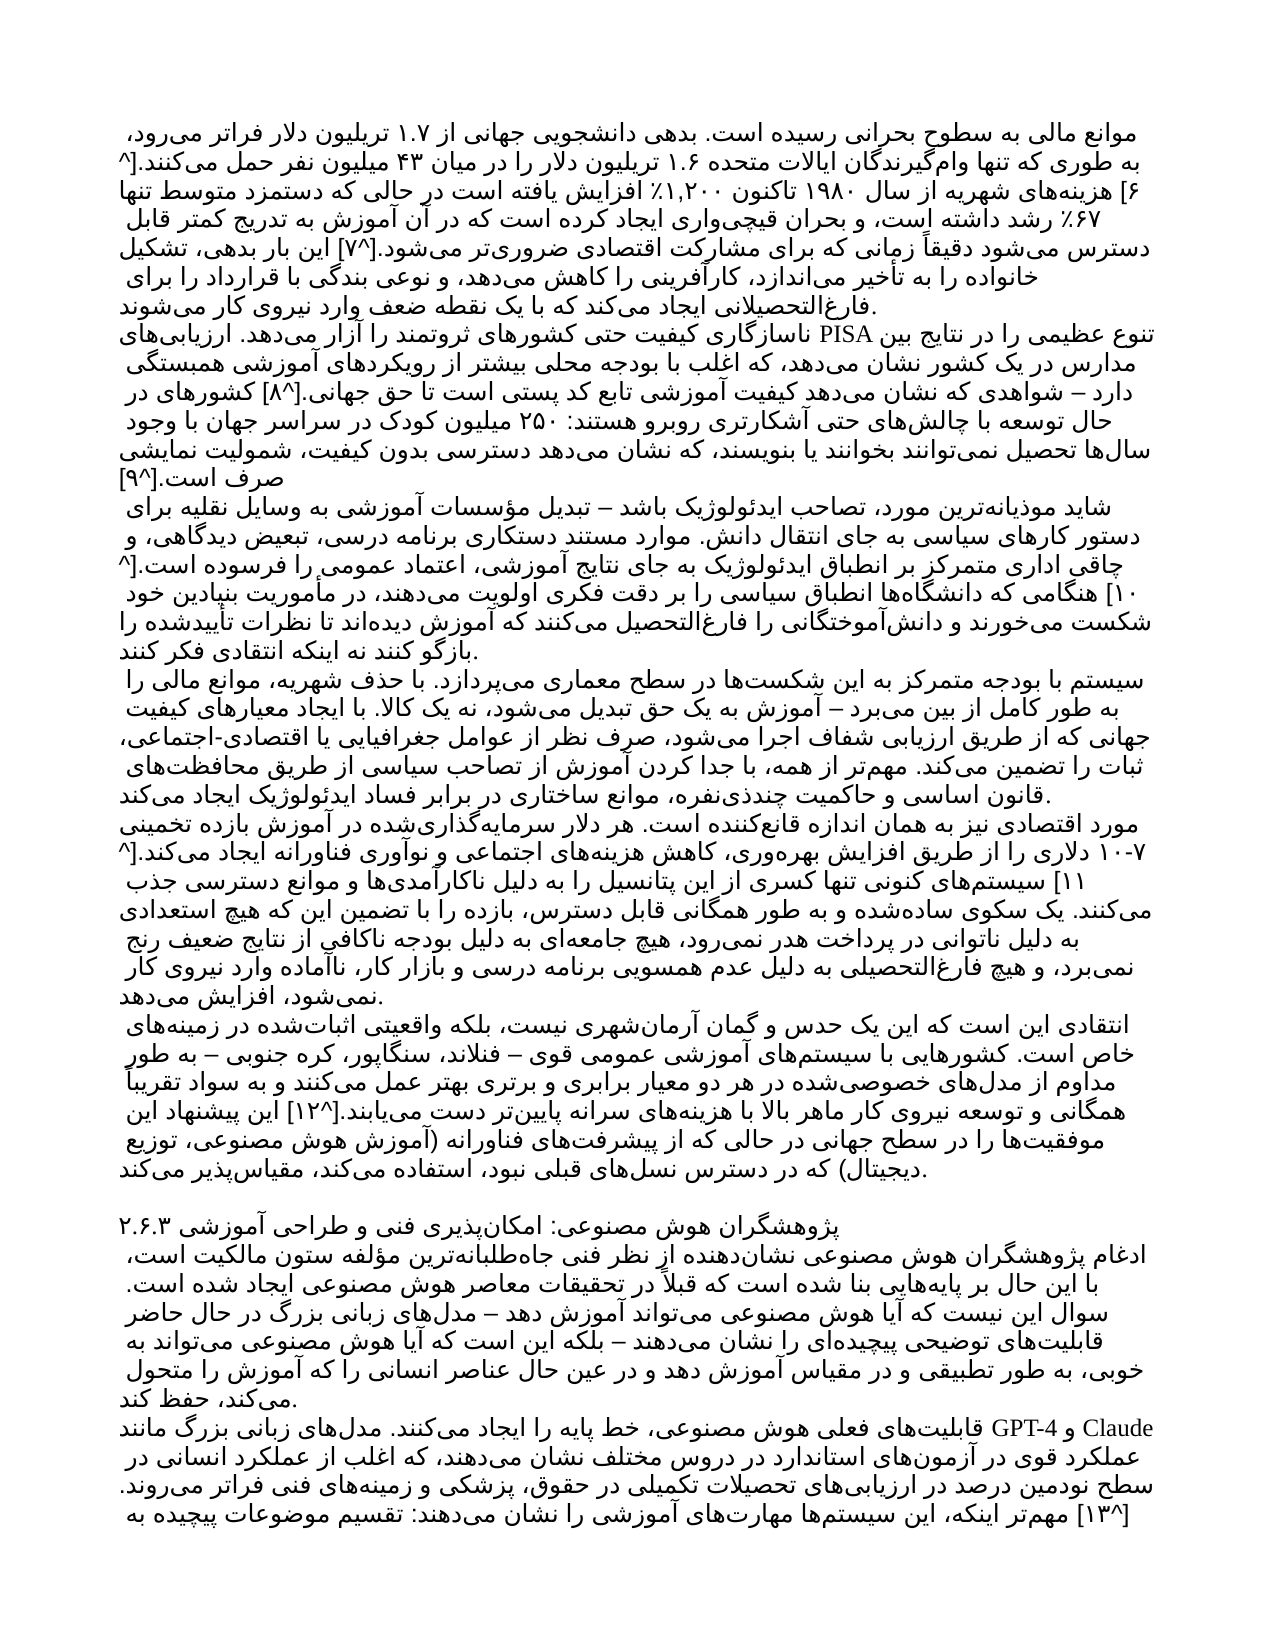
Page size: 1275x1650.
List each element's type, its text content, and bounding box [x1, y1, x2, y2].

text شاید موذیانه‌ترین مورد، تصاحب ایدئولوژیک باشد – تبدیل مؤسسات آموزشی به وسایل نقلیه برای دستور کارهای سیاسی به جای انتقال دانش. موارد مستند دستکاری برنامه درسی، تبعیض دیدگاهی، و چاقی اداری متمرکز بر انطباق ایدئولوژیک به جای نتایج آموزشی، اعتماد عمومی را فرسوده است.[^۱۰] هنگامی که دانشگاه‌ها انطباق سیاسی را بر دقت فکری اولویت می‌دهند، در مأموریت بنیادین خود شکست می‌خورند و دانش‌آموختگانی را فارغ‌التحصیل می‌کنند که آموزش دیده‌اند تا نظرات تأییدشده را بازگو کنند نه اینکه انتقادی فکر کنند. [118, 492, 1157, 665]
text مورد اقتصادی نیز به همان اندازه قانع‌کننده است. هر دلار سرمایه‌گذاری‌شده در آموزش بازده تخمینی ۷-۱۰ دلاری را از طریق افزایش بهره‌وری، کاهش هزینه‌های اجتماعی و نوآوری فناورانه ایجاد می‌کند.[^۱۱] سیستم‌های کنونی تنها کسری از این پتانسیل را به دلیل ناکارآمدی‌ها و موانع دسترسی جذب می‌کنند. یک سکوی ساده‌شده و به طور همگانی قابل دسترس، بازده را با تضمین این که هیچ استعدادی به دلیل ناتوانی در پرداخت هدر نمی‌رود، هیچ جامعه‌ای به دلیل بودجه ناکافی از نتایج ضعیف رنج نمی‌برد، و هیچ فارغ‌التحصیلی به دلیل عدم همسویی برنامه درسی و بازار کار، ناآماده وارد نیروی کار نمی‌شود، افزایش می‌دهد. [118, 808, 1157, 1010]
text ۲.۶.۳ پژوهشگران هوش مصنوعی: امکان‌پذیری فنی و طراحی آموزشی [118, 1211, 1157, 1240]
text ادغام پژوهشگران هوش مصنوعی نشان‌دهنده از نظر فنی جاه‌طلبانه‌ترین مؤلفه ستون مالکیت است، با این حال بر پایه‌هایی بنا شده است که قبلاً در تحقیقات معاصر هوش مصنوعی ایجاد شده است. سوال این نیست که آیا هوش مصنوعی می‌تواند آموزش دهد – مدل‌های زبانی بزرگ در حال حاضر قابلیت‌های توضیحی پیچیده‌ای را نشان می‌دهند – بلکه این است که آیا هوش مصنوعی می‌تواند به خوبی، به طور تطبیقی و در مقیاس آموزش دهد و در عین حال عناصر انسانی را که آموزش را متحول می‌کند، حفظ کند. [118, 1240, 1157, 1413]
text انتقادی این است که این یک حدس و گمان آرمان‌شهری نیست، بلکه واقعیتی اثبات‌شده در زمینه‌های خاص است. کشورهایی با سیستم‌های آموزشی عمومی قوی – فنلاند، سنگاپور، کره جنوبی – به طور مداوم از مدل‌های خصوصی‌شده در هر دو معیار برابری و برتری بهتر عمل می‌کنند و به سواد تقریباً همگانی و توسعه نیروی کار ماهر بالا با هزینه‌های سرانه پایین‌تر دست می‌یابند.[^۱۲] این پیشنهاد این موفقیت‌ها را در سطح جهانی در حالی که از پیشرفت‌های فناورانه (آموزش هوش مصنوعی، توزیع دیجیتال) که در دسترس نسل‌های قبلی نبود، استفاده می‌کند، مقیاس‌پذیر می‌کند. [118, 1010, 1157, 1182]
text سیستم با بودجه متمرکز به این شکست‌ها در سطح معماری می‌پردازد. با حذف شهریه، موانع مالی را به طور کامل از بین می‌برد – آموزش به یک حق تبدیل می‌شود، نه یک کالا. با ایجاد معیارهای کیفیت جهانی که از طریق ارزیابی شفاف اجرا می‌شود، صرف نظر از عوامل جغرافیایی یا اقتصادی-اجتماعی، ثبات را تضمین می‌کند. مهم‌تر از همه، با جدا کردن آموزش از تصاحب سیاسی از طریق محافظت‌های قانون اساسی و حاکمیت چندذی‌نفره، موانع ساختاری در برابر فساد ایدئولوژیک ایجاد می‌کند. [118, 665, 1157, 808]
text موانع مالی به سطوح بحرانی رسیده است. بدهی دانشجویی جهانی از ۱.۷ تریلیون دلار فراتر می‌رود، به طوری که تنها وام‌گیرندگان ایالات متحده ۱.۶ تریلیون دلار را در میان ۴۳ میلیون نفر حمل می‌کنند.[^۶] هزینه‌های شهریه از سال ۱۹۸۰ تاکنون ۱,۲۰۰٪ افزایش یافته است در حالی که دستمزد متوسط تنها ۶۷٪ رشد داشته است، و بحران قیچی‌واری ایجاد کرده است که در آن آموزش به تدریج کمتر قابل دسترس می‌شود دقیقاً زمانی که برای مشارکت اقتصادی ضروری‌تر می‌شود.[^۷] این بار بدهی، تشکیل خانواده را به تأخیر می‌اندازد، کارآفرینی را کاهش می‌دهد، و نوعی بندگی با قرارداد را برای فارغ‌التحصیلانی ایجاد می‌کند که با یک نقطه ضعف وارد نیروی کار می‌شوند. [118, 118, 1157, 319]
text ناسازگاری کیفیت حتی کشورهای ثروتمند را آزار می‌دهد. ارزیابی‌های PISA تنوع عظیمی را در نتایج بین مدارس در یک کشور نشان می‌دهد، که اغلب با بودجه محلی بیشتر از رویکردهای آموزشی همبستگی دارد – شواهدی که نشان می‌دهد کیفیت آموزشی تابع کد پستی است تا حق جهانی.[^۸] کشورهای در حال توسعه با چالش‌های حتی آشکارتری روبرو هستند: ۲۵۰ میلیون کودک در سراسر جهان با وجود سال‌ها تحصیل نمی‌توانند بخوانند یا بنویسند، که نشان می‌دهد دسترسی بدون کیفیت، شمولیت نمایشی صرف است.[^۹] [118, 319, 1157, 492]
text قابلیت‌های فعلی هوش مصنوعی، خط پایه را ایجاد می‌کنند. مدل‌های زبانی بزرگ مانند GPT-4 و Claude عملکرد قوی در آزمون‌های استاندارد در دروس مختلف نشان می‌دهند، که اغلب از عملکرد انسانی در سطح نودمین درصد در ارزیابی‌های تحصیلات تکمیلی در حقوق، پزشکی و زمینه‌های فنی فراتر می‌روند.[^۱۳] مهم‌تر اینکه، این سیستم‌ها مهارت‌های آموزشی را نشان می‌دهند: تقسیم موضوعات پیچیده به اجزای قابل درک، تولید مسائل تمرینی در سطوح دشواری مناسب، ارائه بازخورد دقیق، و تطبیق توضیحات زمانی که دانشجویان سردرگمی ابراز می‌کنند. [118, 1413, 1157, 1528]
